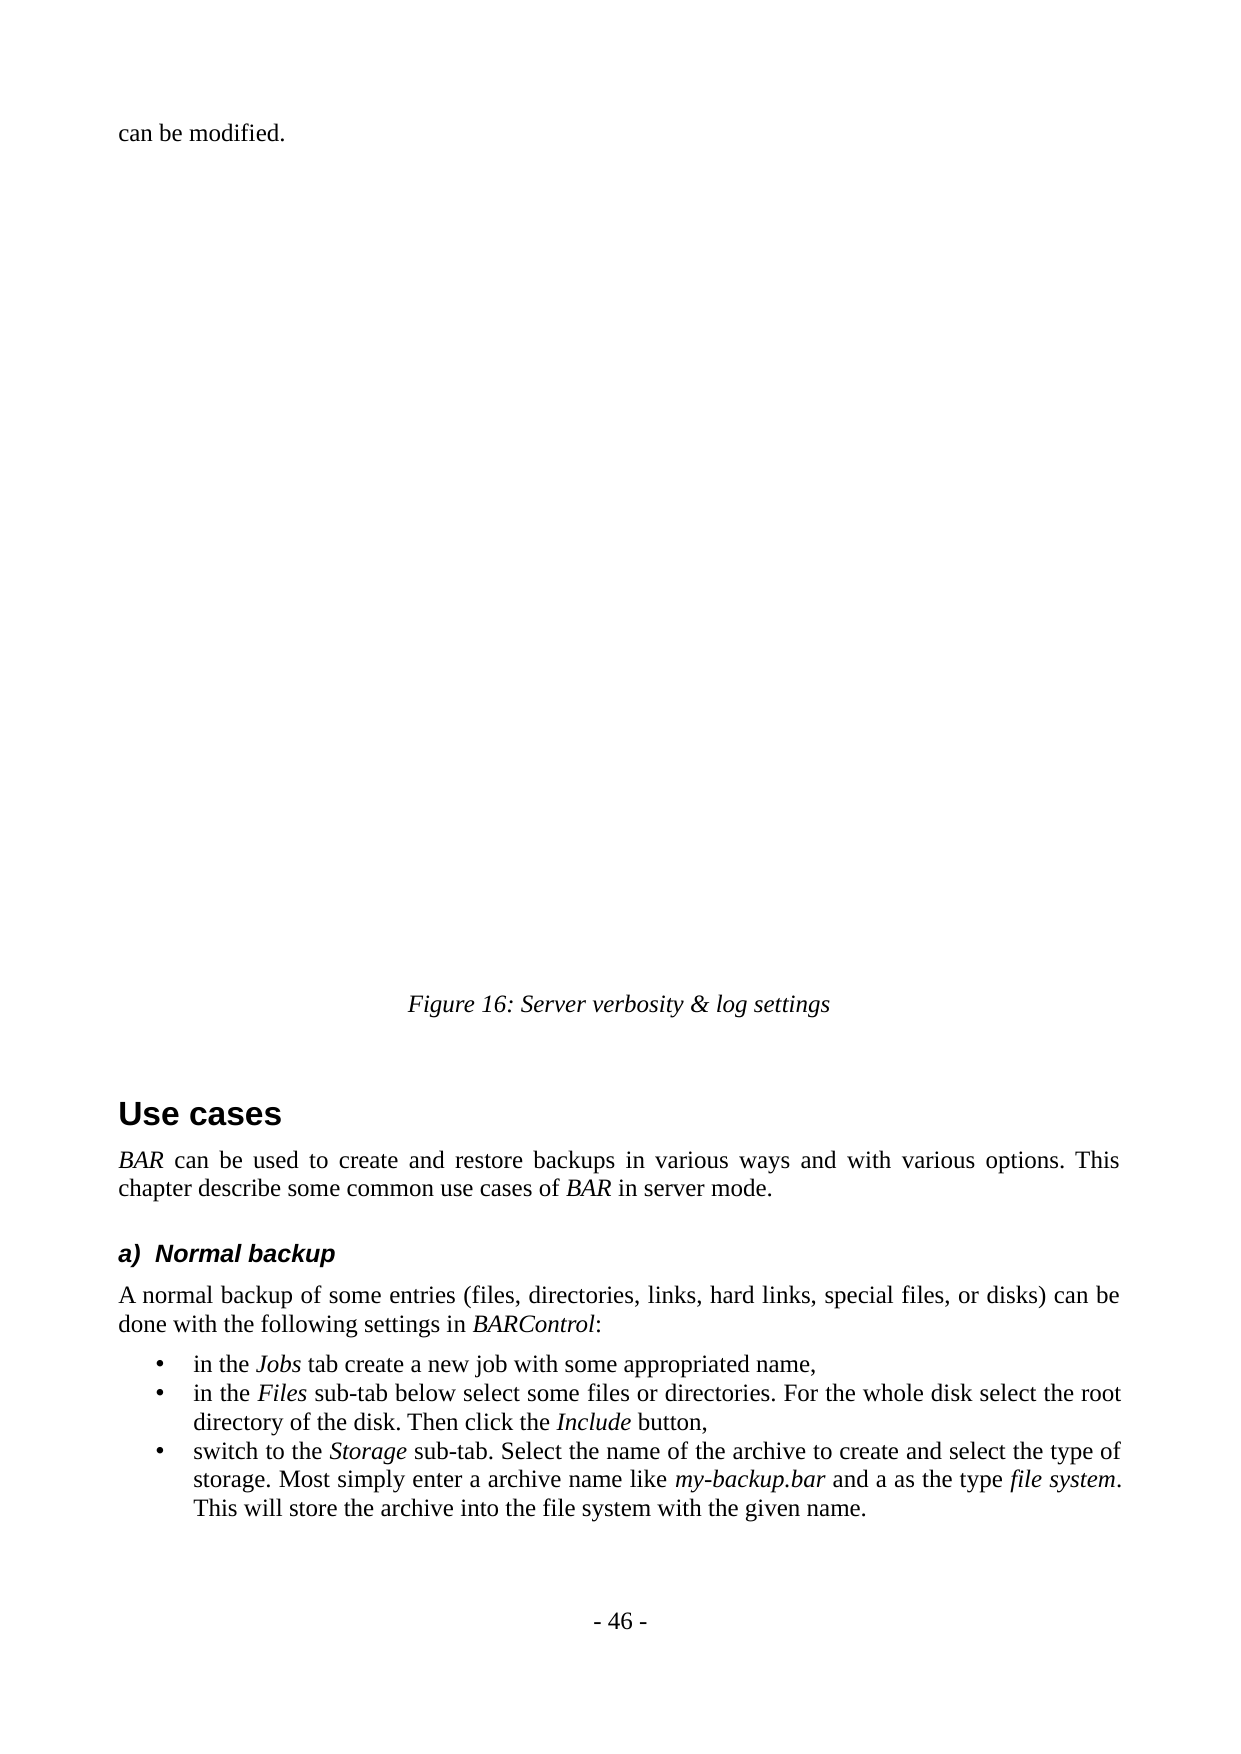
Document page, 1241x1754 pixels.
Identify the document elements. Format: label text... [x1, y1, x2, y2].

list in the Files sub-tab below select some files or directories. For the whole disk select the root directory of the disk. Then click the Include button, [156, 1378, 1122, 1436]
text Figure 16: Server verbosity & log settings [118, 173, 1122, 1017]
subtitle Normal backup [118, 1239, 1122, 1268]
list switch to the Storage sub-tab. Select the name of the archive to create and select the type of storage. Most simply enter a archive name like my-backup.bar and a as the type file system. This will store the archive into the file system with the given name. [156, 1436, 1122, 1522]
text [118, 160, 1122, 173]
text A normal backup of some entries (files, directories, links, hard links, special files, or disks) can be done with the following settings in BARControl: [118, 1280, 1122, 1338]
list in the Jobs tab create a new job with some appropriated name, [156, 1349, 1122, 1378]
text can be modified. [118, 118, 1122, 147]
text BAR can be used to create and restore backups in various ways and with various options. This chapter describe some common use cases of BAR in server mode. [118, 1145, 1122, 1202]
subtitle Use cases [118, 1093, 1122, 1132]
